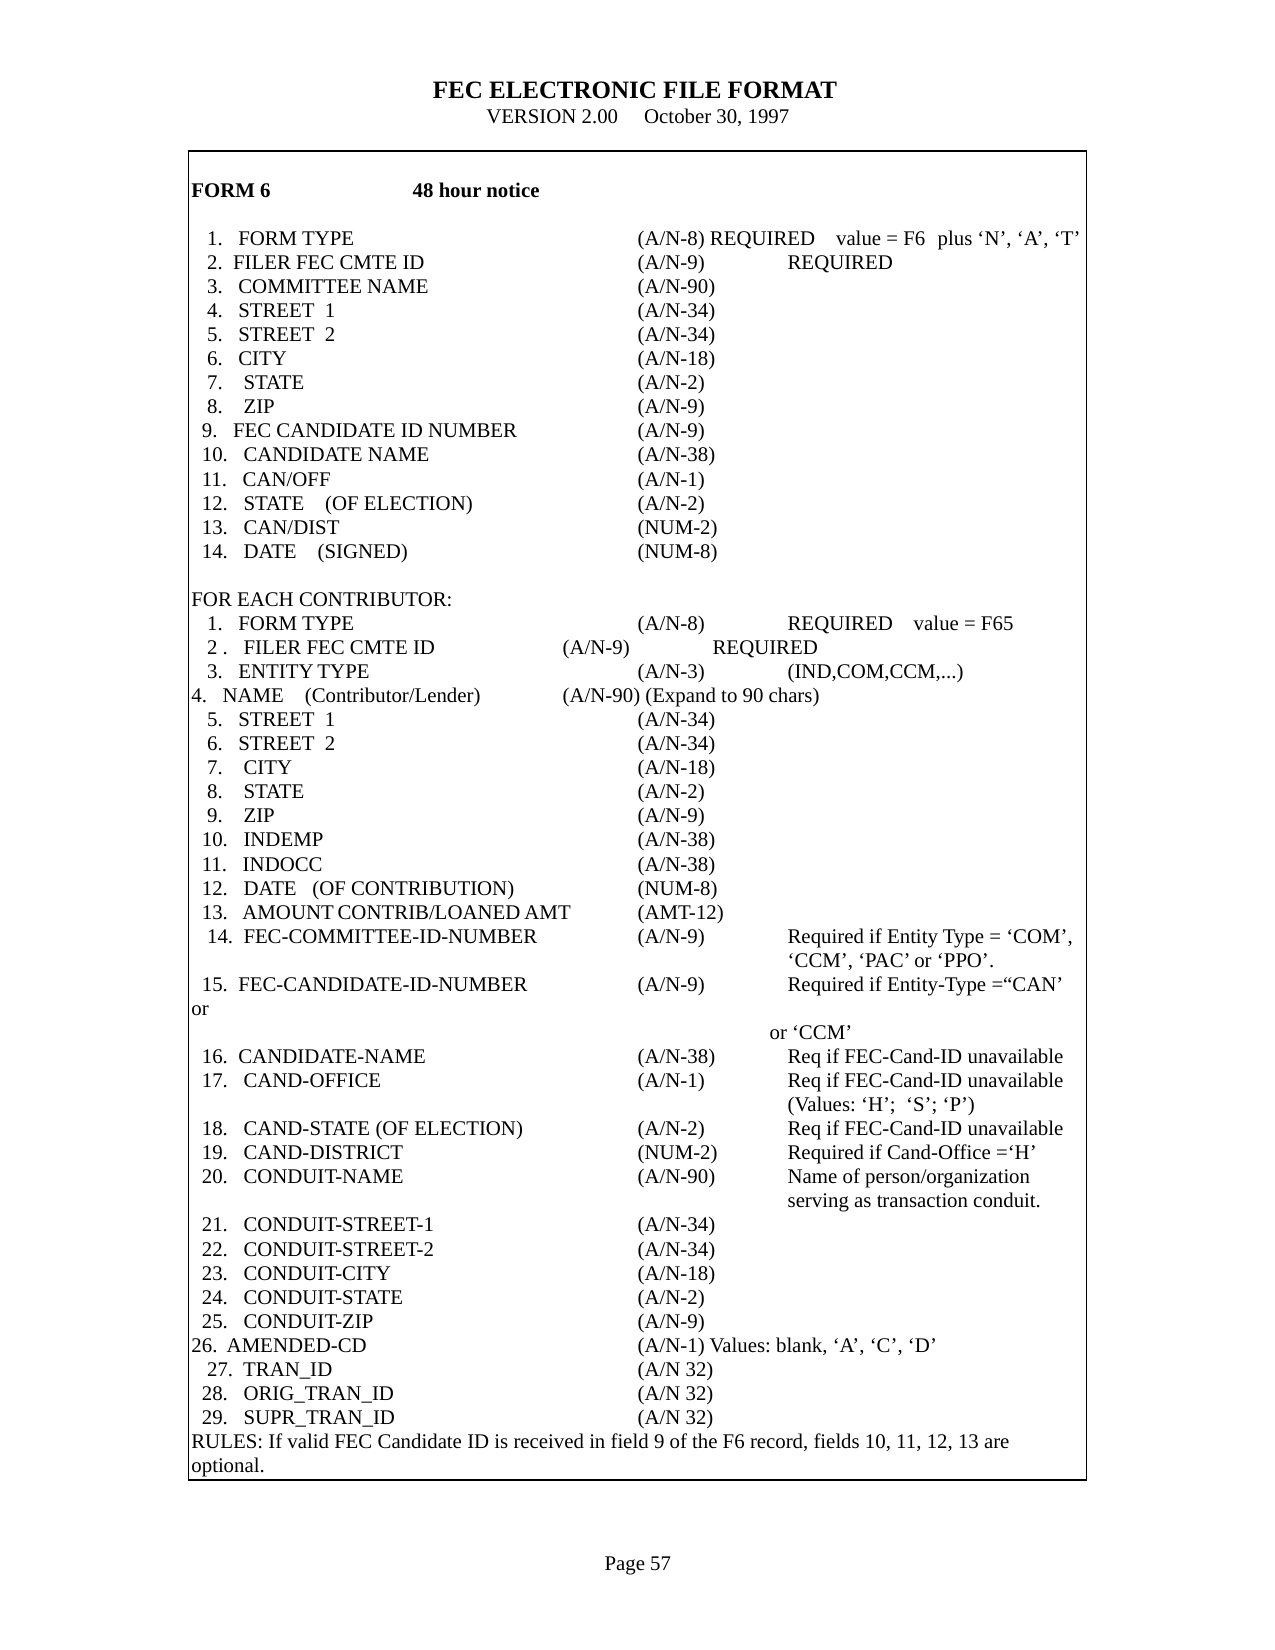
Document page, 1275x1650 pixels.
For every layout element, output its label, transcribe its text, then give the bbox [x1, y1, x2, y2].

text 2. FILER FEC CMTE ID (A/N-9) REQUIRED [189, 246, 1086, 270]
text 4. STREET 1 (A/N-34) [189, 294, 1086, 318]
text 29. SUPR_TRAN_ID (A/N 32) [189, 1401, 1086, 1425]
text 9. FEC CANDIDATE ID NUMBER (A/N-9) [189, 415, 1086, 439]
text 12. DATE (OF CONTRIBUTION) (NUM-8) [189, 872, 1086, 896]
text 6. CITY (A/N-18) [189, 342, 1086, 367]
text RULES: If valid FEC Candidate ID is received in field 9 of the F6 record, fields 10, 11, 12, 13 are optional. [189, 1425, 1086, 1479]
text 27. TRAN_ID (A/N 32) [189, 1353, 1086, 1377]
text 8. STATE (A/N-2) [189, 776, 1086, 800]
text (Values: ‘H’; ‘S’; ‘P’) [189, 1088, 1086, 1112]
text 8. ZIP (A/N-9) [189, 391, 1086, 415]
text 15. FEC-CANDIDATE-ID-NUMBER (A/N-9) Required if Entity-Type =“CAN’ or [189, 968, 1086, 1016]
text 1. FORM TYPE (A/N-8) REQUIRED value = F65 [189, 607, 1086, 631]
text 18. CAND-STATE (OF ELECTION) (A/N-2) Req if FEC-Cand-ID unavailable [189, 1112, 1086, 1137]
text 4. NAME (Contributor/Lender) (A/N-90) (Expand to 90 chars) [189, 679, 1086, 703]
text 17. CAND-OFFICE (A/N-1) Req if FEC-Cand-ID unavailable [189, 1064, 1086, 1088]
text 7. STATE (A/N-2) [189, 367, 1086, 391]
text 9. ZIP (A/N-9) [189, 800, 1086, 824]
text 10. INDEMP (A/N-38) [189, 824, 1086, 848]
text 6. STREET 2 (A/N-34) [189, 727, 1086, 752]
text 14. FEC-COMMITTEE-ID-NUMBER (A/N-9) Required if Entity Type = ‘COM’, [189, 920, 1086, 944]
text 23. CONDUIT-CITY (A/N-18) [189, 1257, 1086, 1281]
text 3. ENTITY TYPE (A/N-3) (IND,COM,CCM,...) [189, 655, 1086, 679]
text 1. FORM TYPE (A/N-8) REQUIRED value = F6 plus ‘N’, ‘A’, ‘T’ [189, 222, 1086, 246]
text 10. CANDIDATE NAME (A/N-38) [189, 439, 1086, 463]
text 7. CITY (A/N-18) [189, 752, 1086, 776]
text 26. AMENDED-CD (A/N-1) Values: blank, ‘A’, ‘C’, ‘D’ [189, 1329, 1086, 1353]
text 25. CONDUIT-ZIP (A/N-9) [189, 1305, 1086, 1329]
text FORM 6 48 hour notice [189, 174, 1086, 202]
text ‘CCM’, ‘PAC’ or ‘PPO’. [189, 944, 1086, 968]
text 3. COMMITTEE NAME (A/N-90) [189, 270, 1086, 294]
text 5. STREET 2 (A/N-34) [189, 318, 1086, 342]
text or ‘CCM’ [189, 1016, 1086, 1040]
text 12. STATE (OF ELECTION) (A/N-2) [189, 487, 1086, 511]
text 19. CAND-DISTRICT (NUM-2) Required if Cand-Office =‘H’ [189, 1137, 1086, 1161]
text 24. CONDUIT-STATE (A/N-2) [189, 1281, 1086, 1305]
text 2 . FILER FEC CMTE ID (A/N-9) REQUIRED [189, 631, 1086, 655]
text FOR EACH CONTRIBUTOR: [189, 583, 1086, 607]
text 5. STREET 1 (A/N-34) [189, 703, 1086, 727]
text 14. DATE (SIGNED) (NUM-8) [189, 535, 1086, 563]
text 13. AMOUNT CONTRIB/LOANED AMT (AMT-12) [189, 896, 1086, 920]
text 13. CAN/DIST (NUM-2) [189, 511, 1086, 535]
text 21. CONDUIT-STREET-1 (A/N-34) [189, 1209, 1086, 1233]
text 11. CAN/OFF (A/N-1) [189, 463, 1086, 487]
text serving as transaction conduit. [189, 1185, 1086, 1209]
text 20. CONDUIT-NAME (A/N-90) Name of person/organization [189, 1161, 1086, 1185]
text 11. INDOCC (A/N-38) [189, 848, 1086, 872]
text 16. CANDIDATE-NAME (A/N-38) Req if FEC-Cand-ID unavailable [189, 1040, 1086, 1064]
text 28. ORIG_TRAN_ID (A/N 32) [189, 1377, 1086, 1401]
text 22. CONDUIT-STREET-2 (A/N-34) [189, 1233, 1086, 1257]
